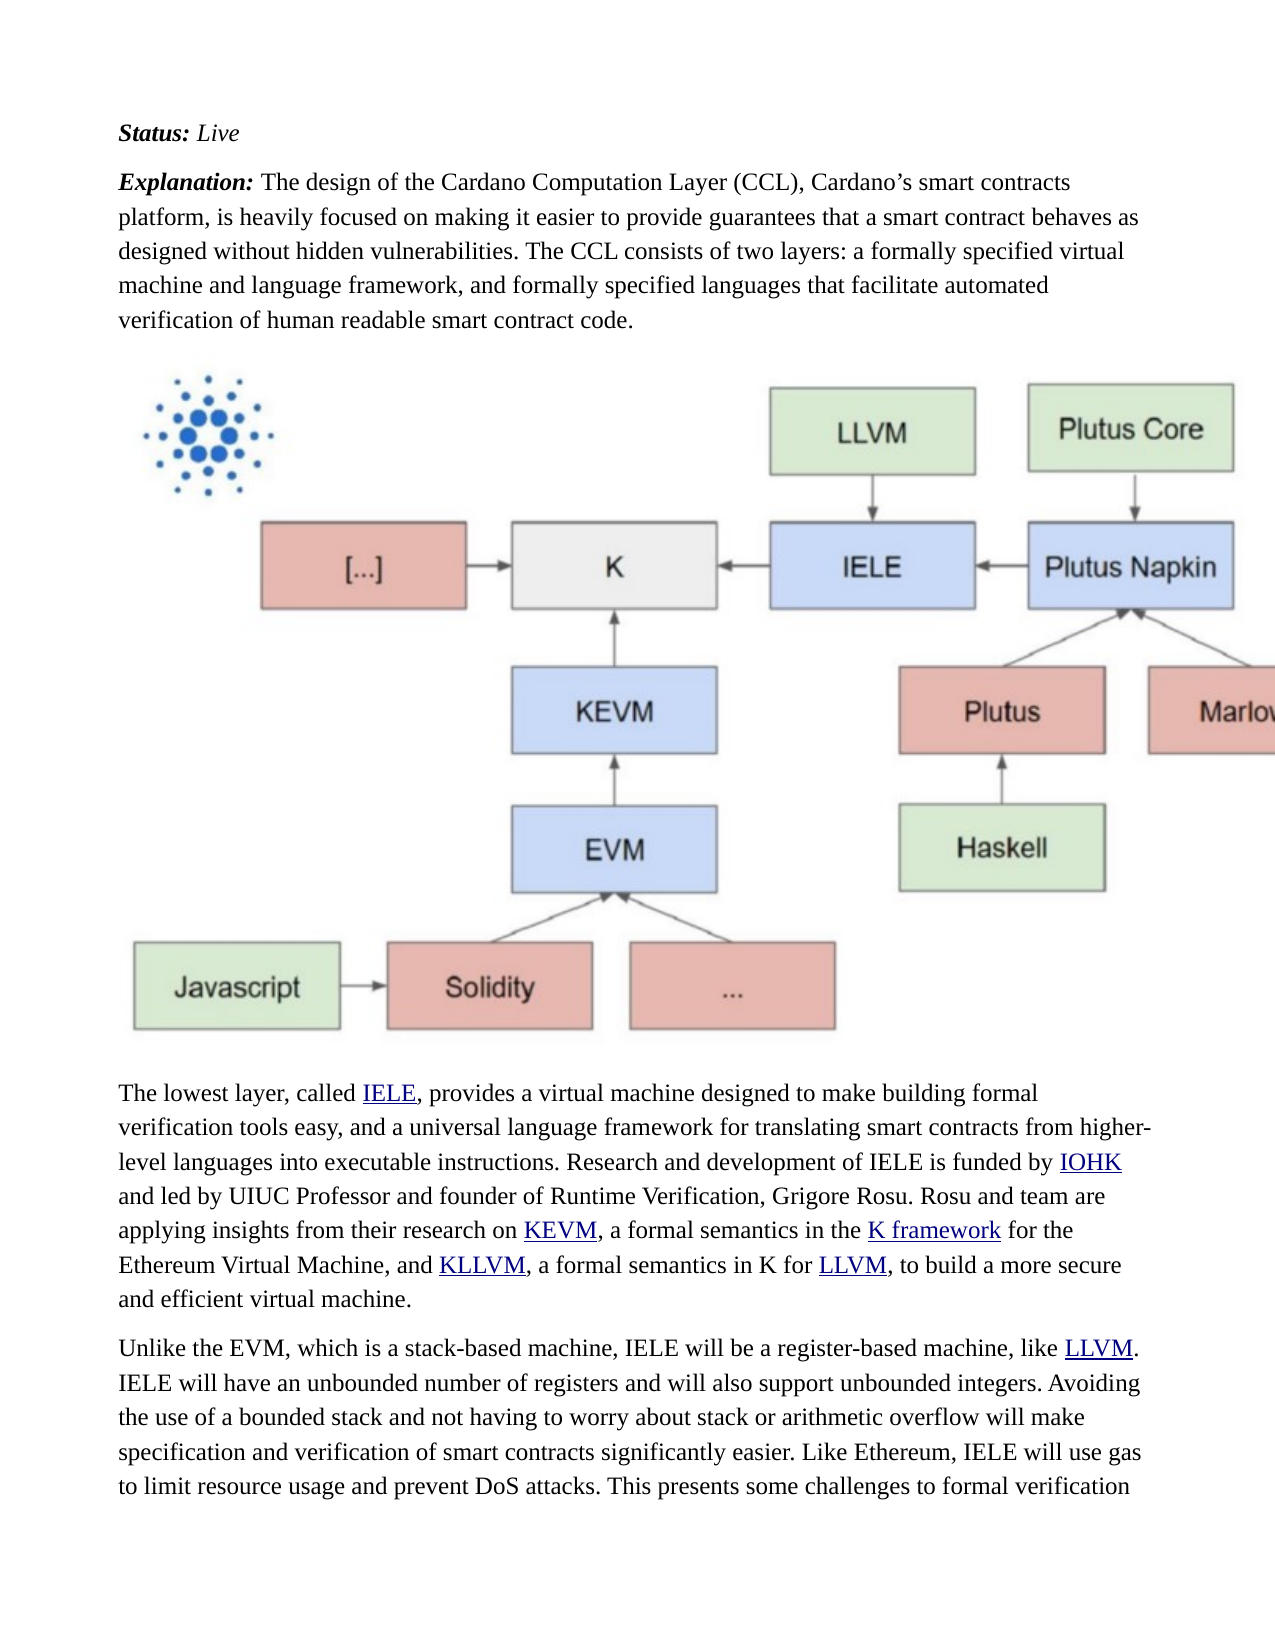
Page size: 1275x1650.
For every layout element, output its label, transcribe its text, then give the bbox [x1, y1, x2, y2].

text The lowest layer, called IELE, provides a virtual machine designed to make building formal verification tools easy, and a universal language framework for translating smart contracts from higher-level languages into executable instructions. Research and development of IELE is funded by IOHK and led by UIUC Professor and founder of Runtime Verification, Grigore Rosu. Rosu and team are applying insights from their research on KEVM, a formal semantics in the K framework for the Ethereum Virtual Machine, and KLLVM, a formal semantics in K for LLVM, to build a more secure and efficient virtual machine. [118, 1078, 1157, 1313]
text Unlike the EVM, which is a stack-based machine, IELE will be a register-based machine, like LLVM. IELE will have an unbounded number of registers and will also support unbounded integers. Avoiding the use of a bounded stack and not having to worry about stack or arithmetic overflow will make specification and verification of smart contracts significantly easier. Like Ethereum, IELE will use gas to limit resource usage and prevent DoS attacks. This presents some challenges to formal verification [118, 1333, 1157, 1500]
picture [118, 354, 1275, 1058]
text Status: Live [118, 118, 1157, 147]
text Explanation: The design of the Cardano Computation Layer (CCL), Cardano’s smart contracts platform, is heavily focused on making it easier to provide guarantees that a smart contract behaves as designed without hidden vulnerabilities. The CCL consists of two layers: a formally specified virtual machine and language framework, and formally specified languages that facilitate automated verification of human readable smart contract code. [118, 167, 1157, 334]
